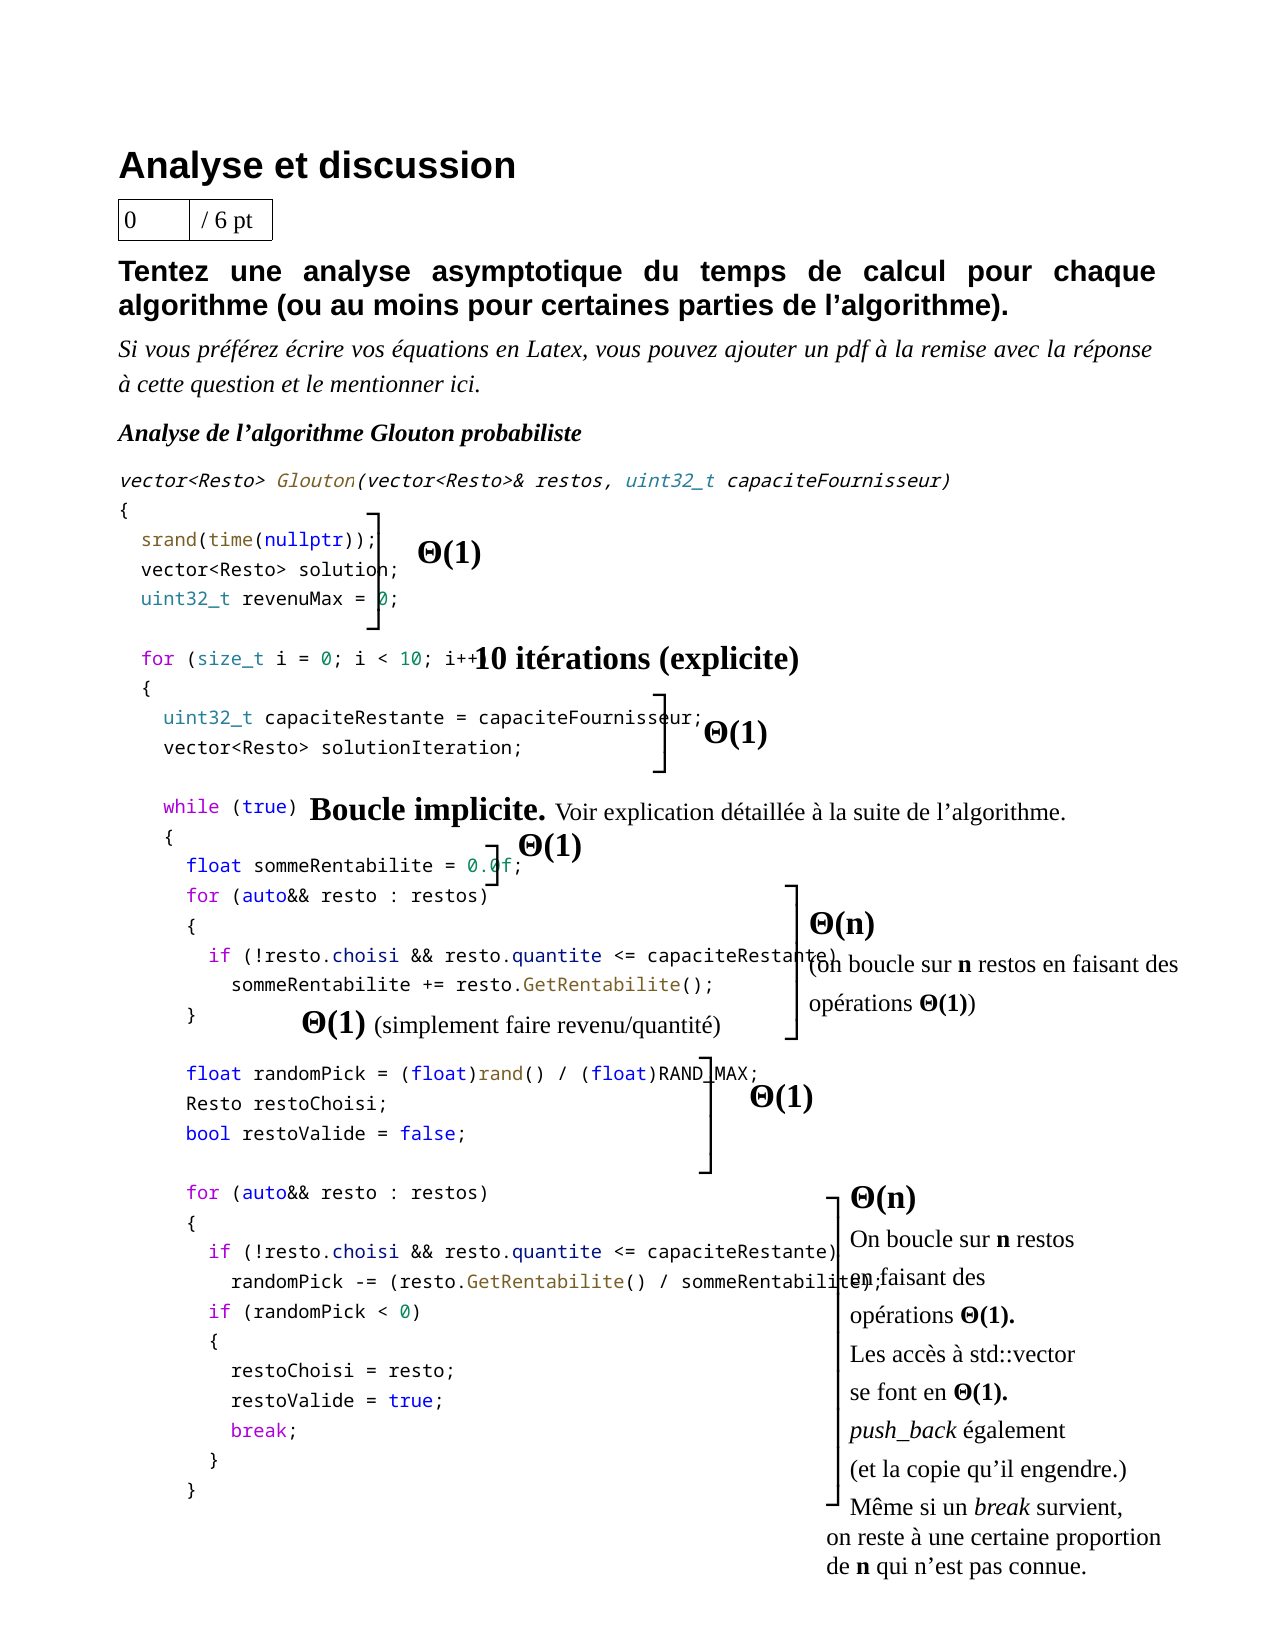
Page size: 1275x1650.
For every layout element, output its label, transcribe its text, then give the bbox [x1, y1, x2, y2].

text } [118, 997, 796, 1027]
text uint32_t capaciteRestante = capaciteFournisseur; [666, 700, 1157, 730]
text randomPick -= (resto.GetRentabilite() / sommeRentabilite); [839, 1264, 1157, 1294]
table_header 0 [119, 200, 189, 239]
text if (!resto.choisi && resto.quantite <= capaciteRestante) [118, 1234, 837, 1264]
text vector<Resto> solution; [379, 552, 1157, 581]
text vector<Resto> Glouton(vector<Resto>& restos, uint32_t capaciteFournisseur) [118, 467, 1157, 492]
text restoValide = true; [118, 1383, 837, 1413]
text float sommeRentabilite = 0.0f; [118, 849, 496, 878]
text for (auto&& resto : restos) [118, 1175, 1157, 1205]
text { [118, 908, 796, 938]
text } [118, 1472, 837, 1502]
text } [798, 997, 1157, 1027]
text } [924, 997, 933, 1010]
text float randomPick = (float)rand() / (float)RAND_MAX; [118, 1056, 1157, 1086]
text float sommeRentabilite = 0.0f; [498, 849, 1157, 878]
text sommeRentabilite += resto.GetRentabilite(); [118, 967, 796, 997]
text vector<Resto> solutionIteration; [666, 730, 1157, 759]
text if (!resto.choisi && resto.quantite <= capaciteRestante) [798, 938, 1157, 967]
text srand(time(nullptr)); [379, 522, 1157, 552]
text { [118, 819, 1157, 849]
text { [118, 1324, 837, 1353]
text srand(time(nullptr)); [118, 522, 377, 552]
text uint32_t revenuMax = 0; [118, 581, 377, 611]
text { [118, 492, 1157, 522]
text while (true) [118, 789, 1157, 819]
text if (!resto.choisi && resto.quantite <= capaciteRestante) [839, 1234, 1157, 1264]
text bool restoValide = false; [712, 1116, 1157, 1146]
text } [118, 1442, 837, 1472]
subtitle Analyse et discussion [118, 143, 1157, 187]
text { [798, 908, 1157, 938]
text if (randomPick < 0) [839, 1294, 1157, 1324]
subtitle Tentez une analyse asymptotique du temps de calcul pour chaque algorithme (ou au moins pour certaines parties de l’algorithme). [118, 254, 1157, 322]
text break; [839, 1413, 1157, 1442]
text if (!resto.choisi && resto.quantite <= capaciteRestante) [118, 938, 796, 967]
table_header / 6 pt [190, 200, 272, 239]
text Resto restoChoisi; [118, 1086, 710, 1116]
text bool restoValide = false; [118, 1116, 710, 1146]
text { [839, 1205, 1157, 1234]
text { [118, 671, 1157, 700]
text { [118, 1205, 837, 1234]
text { [839, 1324, 1157, 1353]
text for (size_t i = 0; i < 10; i++) [118, 641, 1157, 671]
text } [308, 1013, 320, 1027]
text restoValide = true; [839, 1383, 1157, 1413]
text Analyse de l’algorithme Glouton probabiliste [118, 418, 1157, 447]
text uint32_t capaciteRestante = capaciteFournisseur; [118, 700, 664, 730]
text for (auto&& resto : restos) [118, 878, 1157, 908]
text restoChoisi = resto; [839, 1353, 1157, 1383]
text } [839, 1442, 1157, 1472]
text vector<Resto> solution; [118, 552, 377, 581]
text randomPick -= (resto.GetRentabilite() / sommeRentabilite); [118, 1264, 837, 1294]
text } [839, 1472, 1157, 1502]
text uint32_t revenuMax = 0; [379, 581, 1157, 611]
text Si vous préférez écrire vos équations en Latex, vous pouvez ajouter un pdf à la remise avec la réponse à cette question et le mentionner ici. [118, 334, 1157, 397]
text vector<Resto> solutionIteration; [118, 730, 664, 759]
text if (randomPick < 0) [118, 1294, 837, 1324]
text Resto restoChoisi; [712, 1086, 1157, 1116]
text sommeRentabilite += resto.GetRentabilite(); [798, 967, 1157, 997]
text break; [118, 1413, 837, 1442]
text restoChoisi = resto; [118, 1353, 837, 1383]
